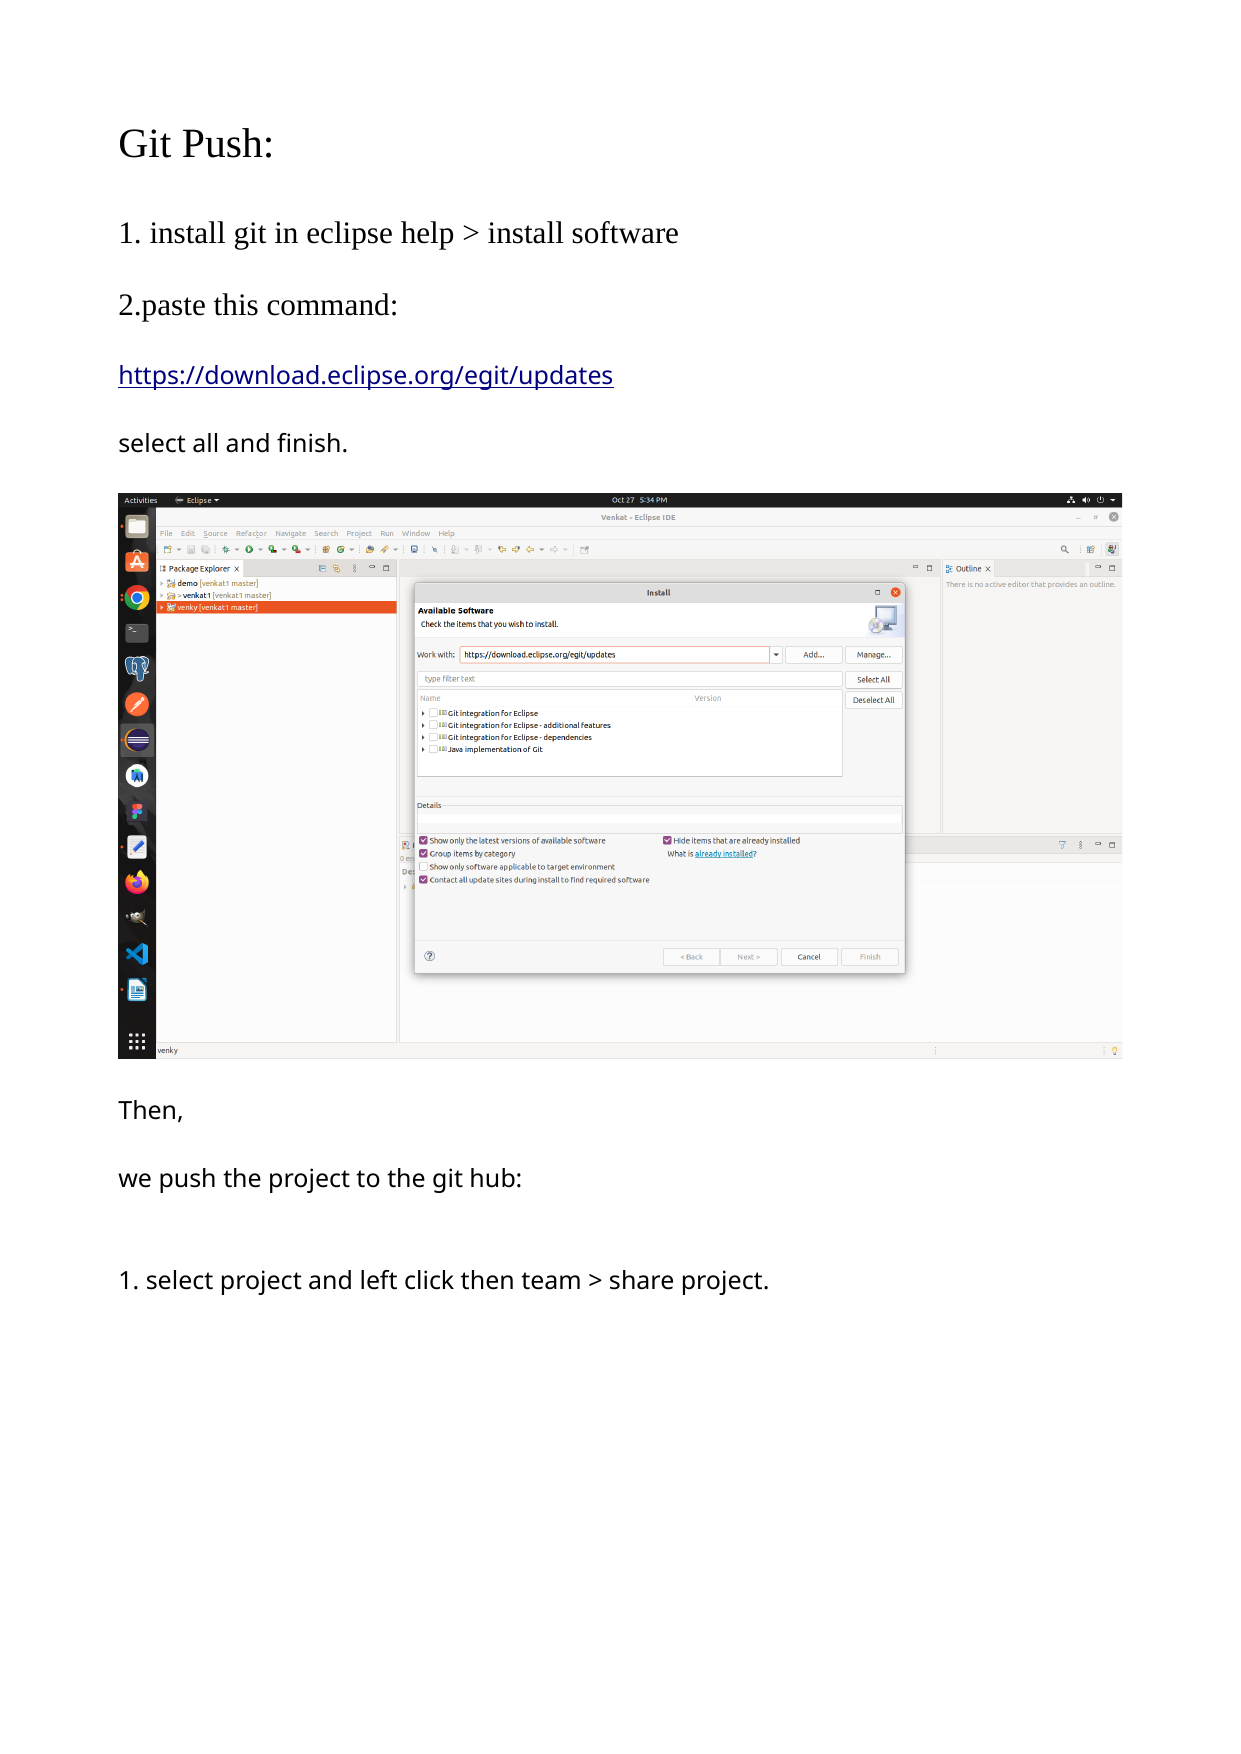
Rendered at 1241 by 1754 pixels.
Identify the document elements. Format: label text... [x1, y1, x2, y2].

text Git Push: [118, 118, 1122, 166]
text select all and finish. [118, 426, 1122, 460]
text 1. select project and left click then team > share project. [118, 1263, 1122, 1297]
text Then, [118, 1093, 1122, 1127]
picture [118, 493, 1123, 1059]
text 1. install git in eclipse help > install software [118, 214, 1122, 250]
text https://download.eclipse.org/egit/updates [118, 358, 1122, 392]
text we push the project to the git hub: [118, 1161, 1122, 1195]
text 2.paste this command: [118, 286, 1122, 322]
